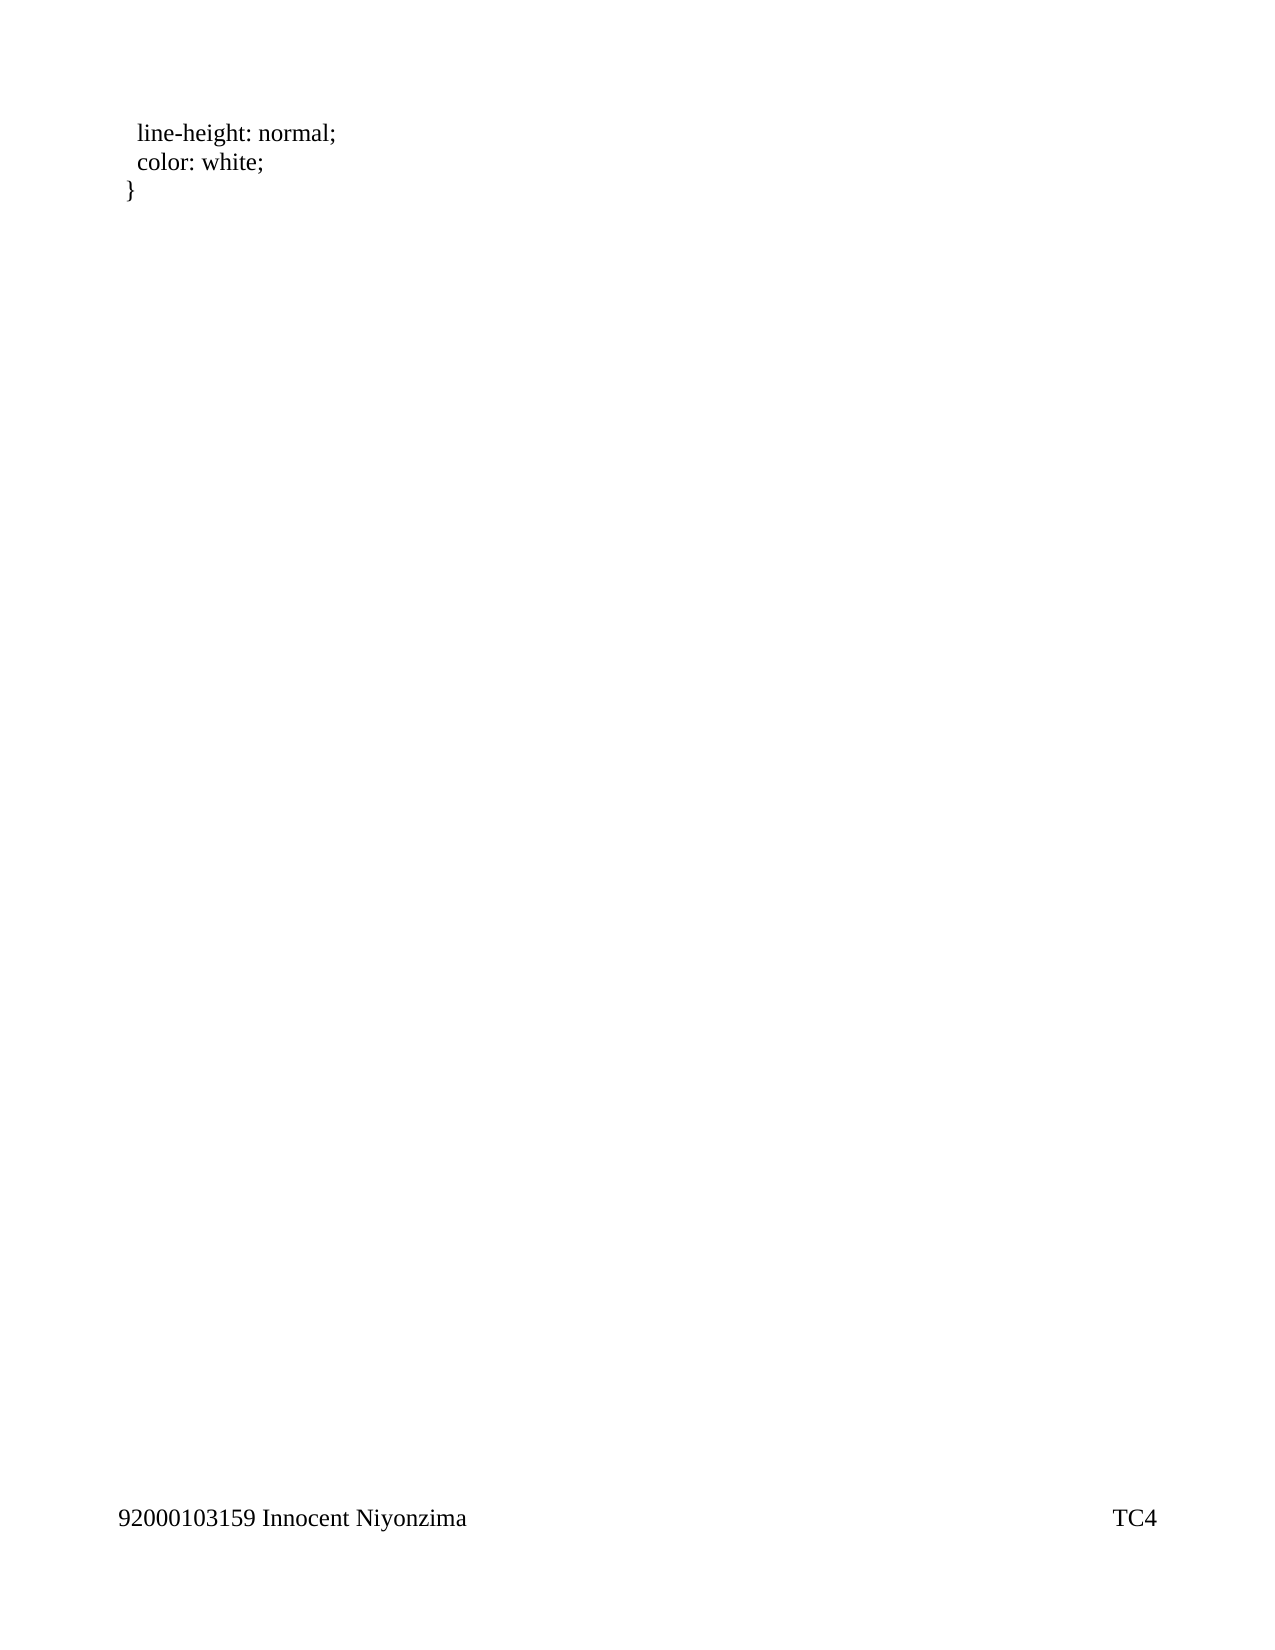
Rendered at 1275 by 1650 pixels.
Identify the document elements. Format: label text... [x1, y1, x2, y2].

text line-height: normal; [118, 118, 1157, 147]
text } [118, 176, 1157, 204]
text color: white; [118, 147, 1157, 176]
